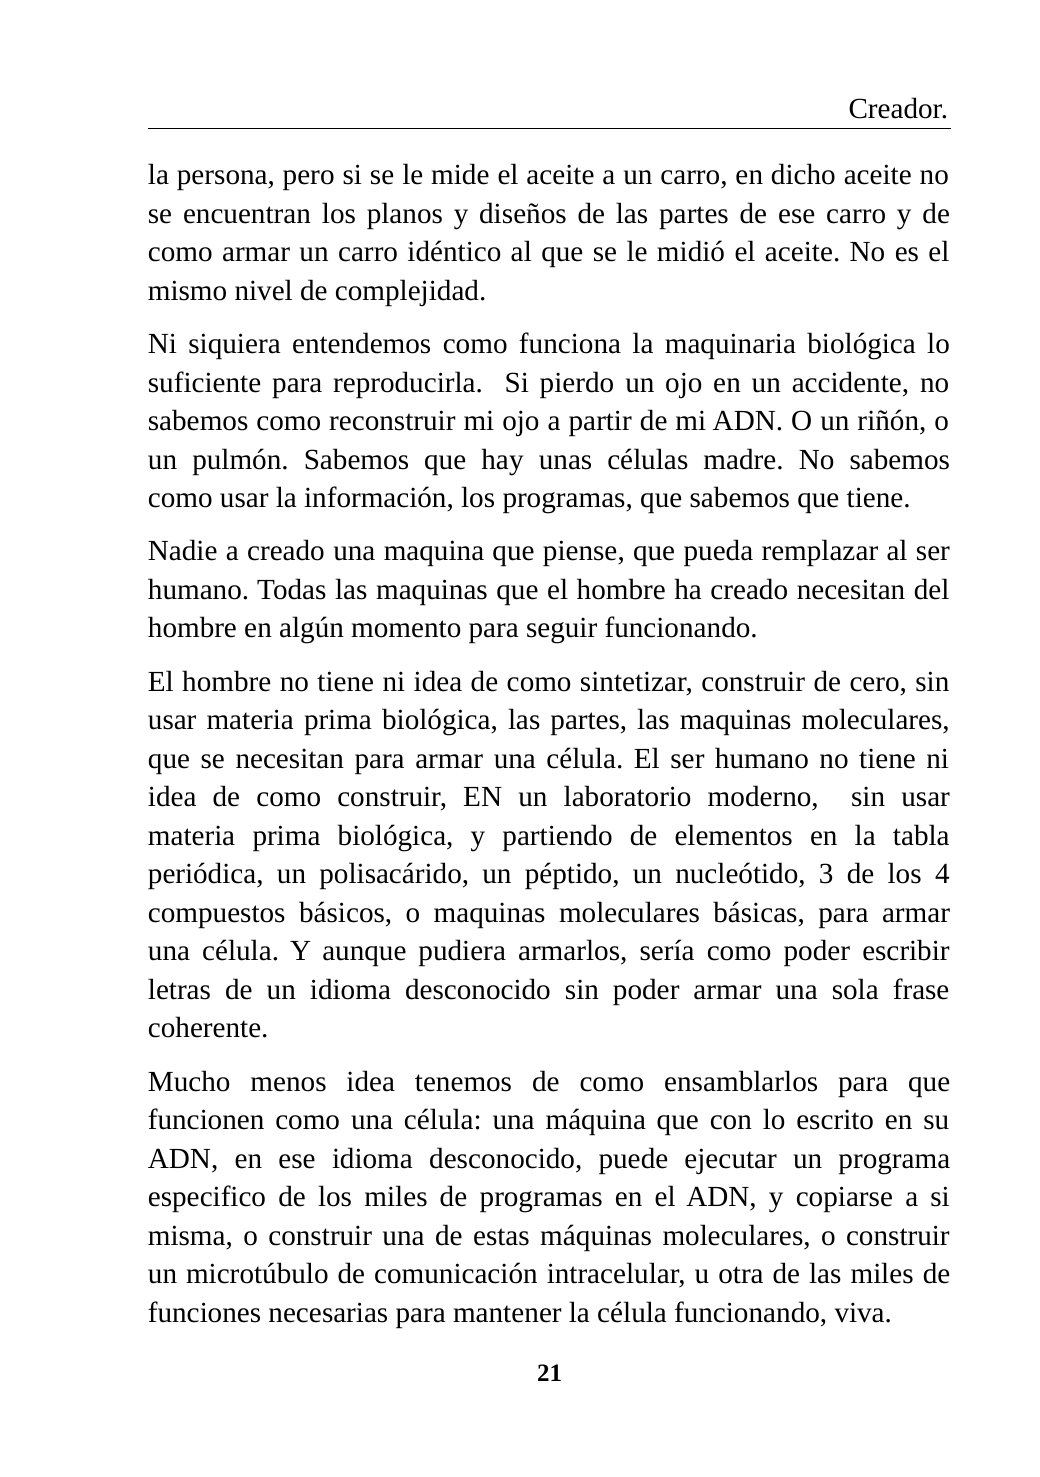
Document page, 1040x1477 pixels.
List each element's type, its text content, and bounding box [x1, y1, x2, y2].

text Mucho menos idea tenemos de como ensamblarlos para que funcionen como una célula: una máquina que con lo escrito en su ADN, en ese idioma desconocido, puede ejecutar un programa especifico de los miles de programas en el ADN, y copiarse a si misma, o construir una de estas máquinas moleculares, o construir un microtúbulo de comunicación intracelular, u otra de las miles de funciones necesarias para mantener la célula funcionando, viva. [148, 1064, 951, 1328]
text El hombre no tiene ni idea de como sintetizar, construir de cero, sin usar materia prima biológica, las partes, las maquinas moleculares, que se necesitan para armar una célula. El ser humano no tiene ni idea de como construir, EN un laboratorio moderno, sin usar materia prima biológica, y partiendo de elementos en la tabla periódica, un polisacárido, un péptido, un nucleótido, 3 de los 4 compuestos básicos, o maquinas moleculares básicas, para armar una célula. Y aunque pudiera armarlos, sería como poder escribir letras de un idioma desconocido sin poder armar una sola frase coherente. [148, 664, 951, 1044]
text Nadie a creado una maquina que piense, que pueda remplazar al ser humano. Todas las maquinas que el hombre ha creado necesitan del hombre en algún momento para seguir funcionando. [148, 533, 951, 644]
text Ni siquiera entendemos como funciona la maquinaria biológica lo suficiente para reproducirla. Si pierdo un ojo en un accidente, no sabemos como reconstruir mi ojo a partir de mi ADN. O un riñón, o un pulmón. Sabemos que hay unas células madre. No sabemos como usar la información, los programas, que sabemos que tiene. [148, 326, 951, 514]
text la persona, pero si se le mide el aceite a un carro, en dicho aceite no se encuentran los planos y diseños de las partes de ese carro y de como armar un carro idéntico al que se le midió el aceite. No es el mismo nivel de complejidad. [148, 157, 951, 307]
